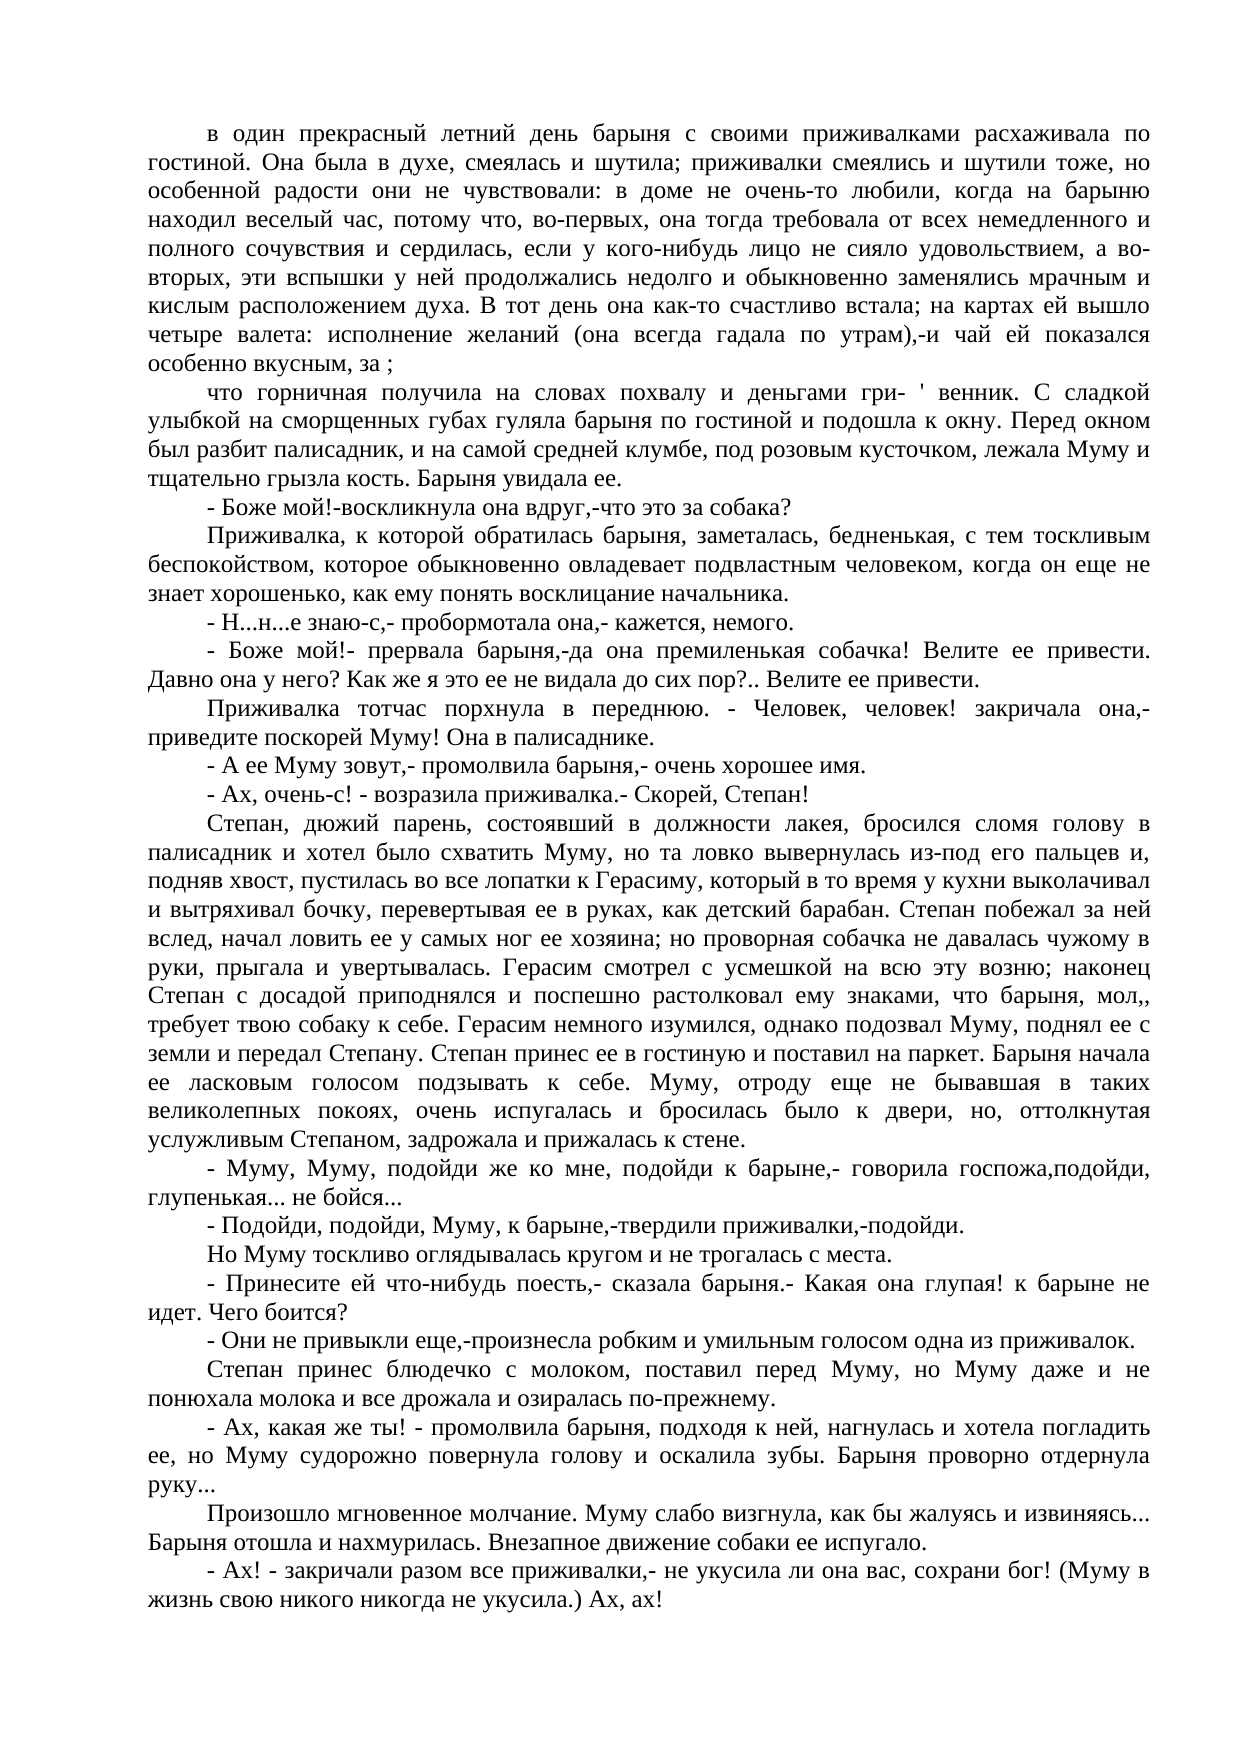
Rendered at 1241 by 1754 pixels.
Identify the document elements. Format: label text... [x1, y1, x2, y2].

text - Ах, очень-с! - возразила приживалка.- Скорей, Степан! [148, 779, 1152, 808]
text - Боже мой!- прервала барыня,-да она премиленькая собачка! Велите ее привести. Давно она у него? Как же я это ее не видала до сих пор?.. Велите ее привести. [148, 636, 1152, 693]
text Степан принес блюдечко с молоком, поставил перед Муму, но Муму даже и не понюхала молока и все дрожала и озиралась по-прежнему. [148, 1354, 1152, 1412]
text что горничная получила на словах похвалу и деньгами гри- ' венник. С сладкой улыбкой на сморщенных губах гуляла барыня по гостиной и подошла к окну. Перед окном был разбит палисадник, и на самой средней клумбе, под розовым кусточком, лежала Муму и тщательно грызла кость. Барыня увидала ее. [148, 377, 1152, 492]
text - Ах, какая же ты! - промолвила барыня, подходя к ней, нагнулась и хотела погладить ее, но Муму судорожно повернула голову и оскалила зубы. Барыня проворно отдернула руку... [148, 1412, 1152, 1498]
text Приживалка, к которой обратилась барыня, заметалась, бедненькая, с тем тоскливым беспокойством, которое обыкновенно овладевает подвластным человеком, когда он еще не знает хорошенько, как ему понять восклицание начальника. [148, 521, 1152, 607]
text - Боже мой!-воскликнула она вдруг,-что это за собака? [148, 492, 1152, 521]
text - Н...н...е знаю-с,- пробормотала она,- кажется, немого. [148, 607, 1152, 636]
text Произошло мгновенное молчание. Муму слабо визгнула, как бы жалуясь и извиняясь... Барыня отошла и нахмурилась. Внезапное движение собаки ее испугало. [148, 1498, 1152, 1556]
text - А ее Муму зовут,- промолвила барыня,- очень хорошее имя. [148, 751, 1152, 779]
text - Муму, Муму, подойди же ко мне, подойди к барыне,- говорила госпожа,подойди, глупенькая... не бойся... [148, 1153, 1152, 1211]
text Приживалка тотчас порхнула в переднюю. - Человек, человек! закричала она,- приведите поскорей Муму! Она в палисаднике. [148, 693, 1152, 751]
text - Ах! - закричали разом все приживалки,- не укусила ли она вас, сохрани бог! (Муму в жизнь свою никого никогда не укусила.) Ах, ах! [148, 1556, 1152, 1613]
text Степан, дюжий парень, состоявший в должности лакея, бросился сломя голову в палисадник и хотел было схватить Муму, но та ловко вывернулась из-под его пальцев и, подняв хвост, пустилась во все лопатки к Герасиму, который в то время у кухни выколачивал и вытряхивал бочку, перевертывая ее в руках, как детский барабан. Степан побежал за ней вслед, начал ловить ее у самых ног ее хозяина; но проворная собачка не давалась чужому в руки, прыгала и увертывалась. Герасим смотрел с усмешкой на всю эту возню; наконец Степан с досадой приподнялся и поспешно растолковал ему знаками, что барыня, мол,, требует твою собаку к себе. Герасим немного изумился, однако подозвал Муму, поднял ее с земли и передал Степану. Степан принес ее в гостиную и поставил на паркет. Барыня начала ее ласковым голосом подзывать к себе. Муму, отроду еще не бывавшая в таких великолепных покоях, очень испугалась и бросилась было к двери, но, оттолкнутая услужливым Степаном, задрожала и прижалась к стене. [148, 808, 1152, 1153]
text - Они не привыкли еще,-произнесла робким и умильным голосом одна из приживалок. [148, 1326, 1152, 1354]
text - Подойди, подойди, Муму, к барыне,-твердили приживалки,-подойди. [148, 1211, 1152, 1239]
text в один прекрасный летний день барыня с своими приживалками расхаживала по гостиной. Она была в духе, смеялась и шутила; приживалки смеялись и шутили тоже, но особенной радости они не чувствовали: в доме не очень-то любили, когда на барыню находил веселый час, потому что, во-первых, она тогда требовала от всех немедленного и полного сочувствия и сердилась, если у кого-нибудь лицо не сияло удовольствием, а во-вторых, эти вспышки у ней продолжались недолго и обыкновенно заменялись мрачным и кислым расположением духа. В тот день она как-то счастливо встала; на картах ей вышло четыре валета: исполнение желаний (она всегда гадала по утрам),-и чай ей показался особенно вкусным, за ; [148, 118, 1152, 377]
text - Принесите ей что-нибудь поесть,- сказала барыня.- Какая она глупая! к барыне не идет. Чего боится? [148, 1268, 1152, 1326]
text Но Муму тоскливо оглядывалась кругом и не трогалась с места. [148, 1239, 1152, 1268]
